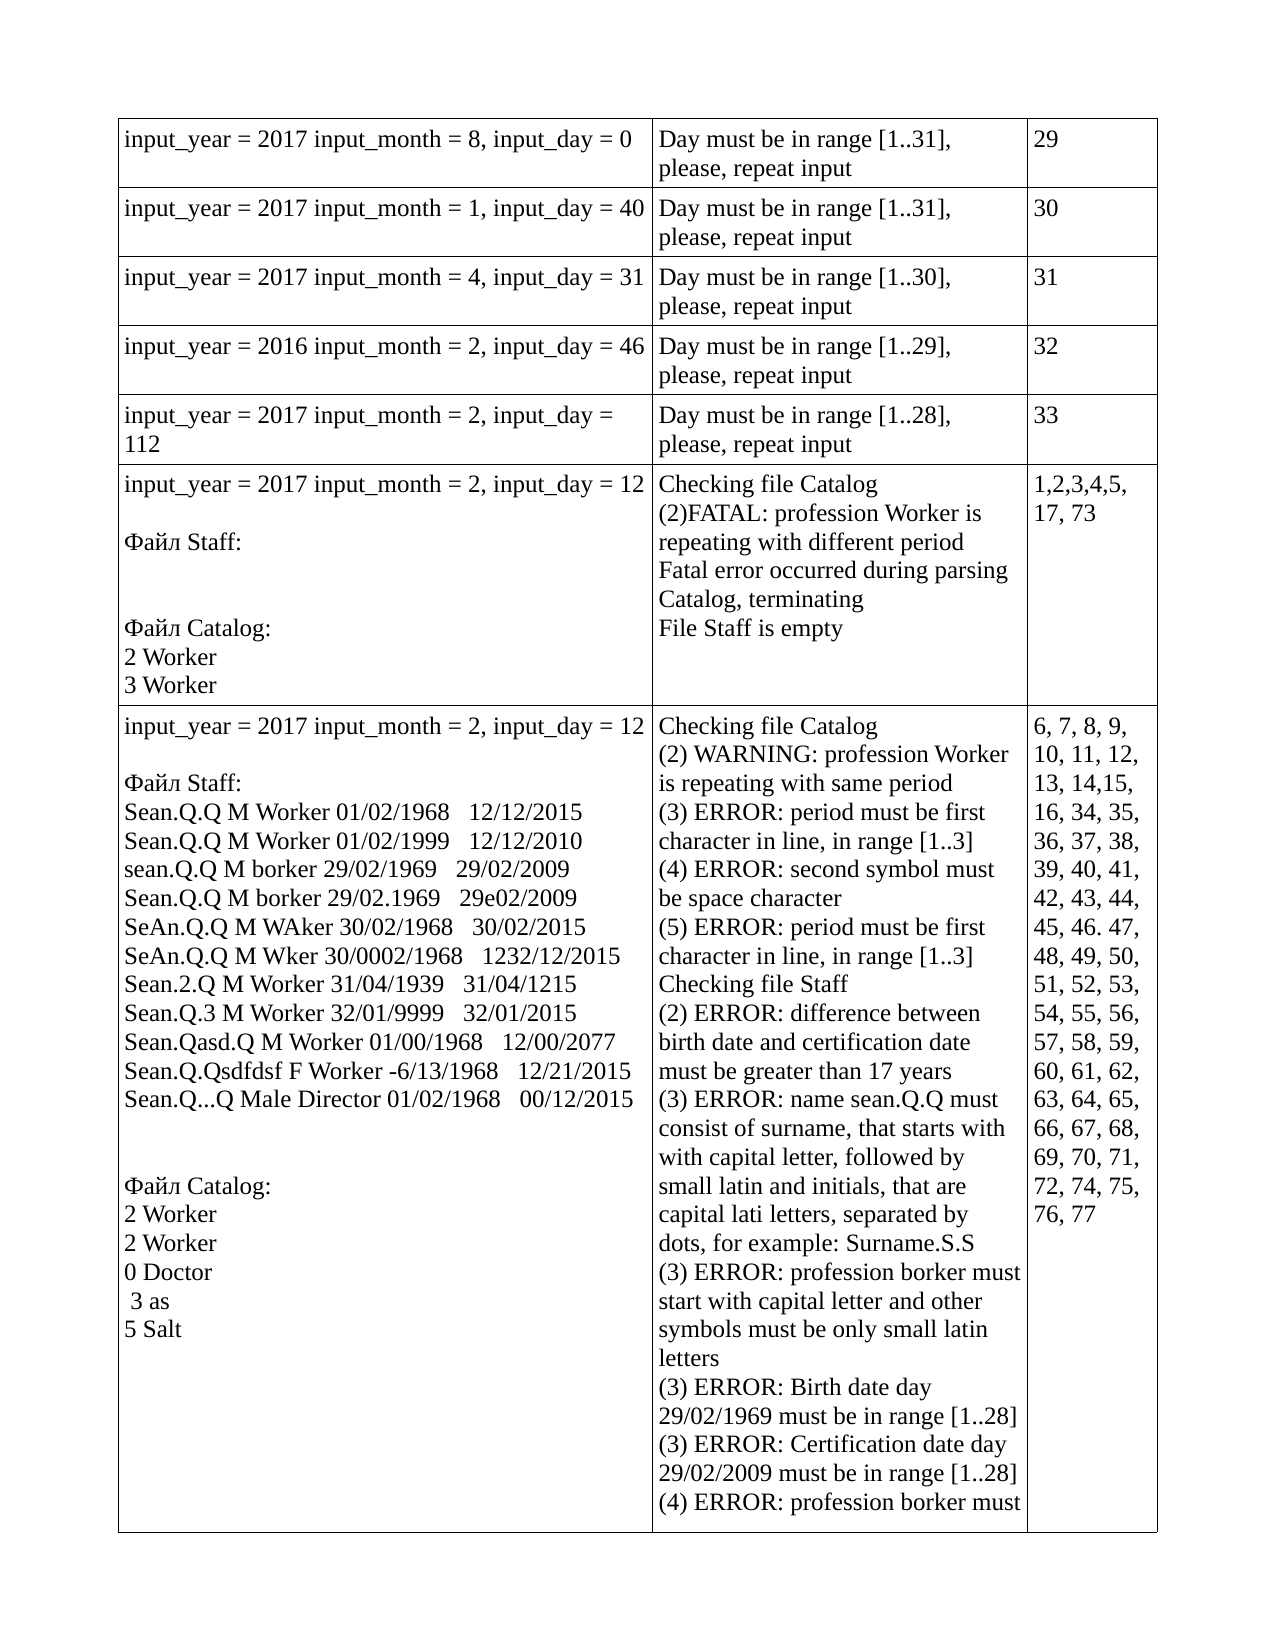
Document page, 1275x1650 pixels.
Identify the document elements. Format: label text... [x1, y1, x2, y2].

table_cell Day must be in range [1..31], please, repeat input [653, 188, 1027, 256]
table_cell input_year = 2017 input_month = 1, input_day = 40 [119, 188, 652, 256]
table_cell 29 [1028, 119, 1157, 187]
table_cell input_year = 2017 input_month = 2, input_day = 12 Файл Staff: Файл Catalog: 2 Worker 3 Worker [119, 465, 652, 705]
table_cell 32 [1028, 326, 1157, 394]
table_cell input_year = 2017 input_month = 2, input_day = 112 [119, 395, 652, 463]
table_cell 1,2,3,4,5, 17, 73 [1028, 465, 1157, 705]
table_cell 30 [1028, 188, 1157, 256]
table_cell Day must be in range [1..29], please, repeat input [653, 326, 1027, 394]
table_cell 6, 7, 8, 9, 10, 11, 12, 13, 14,15, 16, 34, 35, 36, 37, 38, 39, 40, 41, 42, 43, 44, 45, 46. 47, 48, 49, 50, 51, 52, 53, 54, 55, 56, 57, 58, 59, 60, 61, 62, 63, 64, 65, 66, 67, 68, 69, 70, 71, 72, 74, 75, 76, 77 [1028, 706, 1157, 1532]
table_cell Checking file Catalog (2)FATAL: profession Worker is repeating with different period Fatal error occurred during parsing Catalog, terminating File Staff is empty [653, 465, 1027, 705]
table_cell Day must be in range [1..30], please, repeat input [653, 257, 1027, 325]
table_cell 33 [1028, 395, 1157, 463]
table_cell input_year = 2017 input_month = 4, input_day = 31 [119, 257, 652, 325]
table_cell input_year = 2017 input_month = 2, input_day = 12 Файл Staff: Sean.Q.Q M Worker 01/02/1968 12/12/2015 Sean.Q.Q M Worker 01/02/1999 12/12/2010 sean.Q.Q M borker 29/02/1969 29/02/2009 Sean.Q.Q M borker 29/02.1969 29e02/2009 SeAn.Q.Q M WAker 30/02/1968 30/02/2015 SeAn.Q.Q M Wker 30/0002/1968 1232/12/2015 Sean.2.Q M Worker 31/04/1939 31/04/1215 Sean.Q.3 M Worker 32/01/9999 32/01/2015 Sean.Qasd.Q M Worker 01/00/1968 12/00/2077 Sean.Q.Qsdfdsf F Worker -6/13/1968 12/21/2015 Sean.Q...Q Male Director 01/02/1968 00/12/2015 Файл Catalog: 2 Worker 2 Worker 0 Doctor 3 as 5 Salt [119, 706, 652, 1532]
table_cell 31 [1028, 257, 1157, 325]
table_cell input_year = 2016 input_month = 2, input_day = 46 [119, 326, 652, 394]
table_cell input_year = 2017 input_month = 8, input_day = 0 [119, 119, 652, 187]
table_cell Checking file Catalog (2) WARNING: profession Worker is repeating with same period (3) ERROR: period must be first character in line, in range [1..3] (4) ERROR: second symbol must be space character (5) ERROR: period must be first character in line, in range [1..3] Checking file Staff (2) ERROR: difference between birth date and certification date must be greater than 17 years (3) ERROR: name sean.Q.Q must consist of surname, that starts with with capital letter, followed by small latin and initials, that are capital lati letters, separated by dots, for example: Surname.S.S (3) ERROR: profession borker must start with capital letter and other symbols must be only small latin letters (3) ERROR: Birth date day 29/02/1969 must be in range [1..28] (3) ERROR: Certification date day 29/02/2009 must be in range [1..28] (4) ERROR: profession borker must [653, 706, 1027, 1532]
table_cell Day must be in range [1..31], please, repeat input [653, 119, 1027, 187]
table_cell Day must be in range [1..28], please, repeat input [653, 395, 1027, 463]
